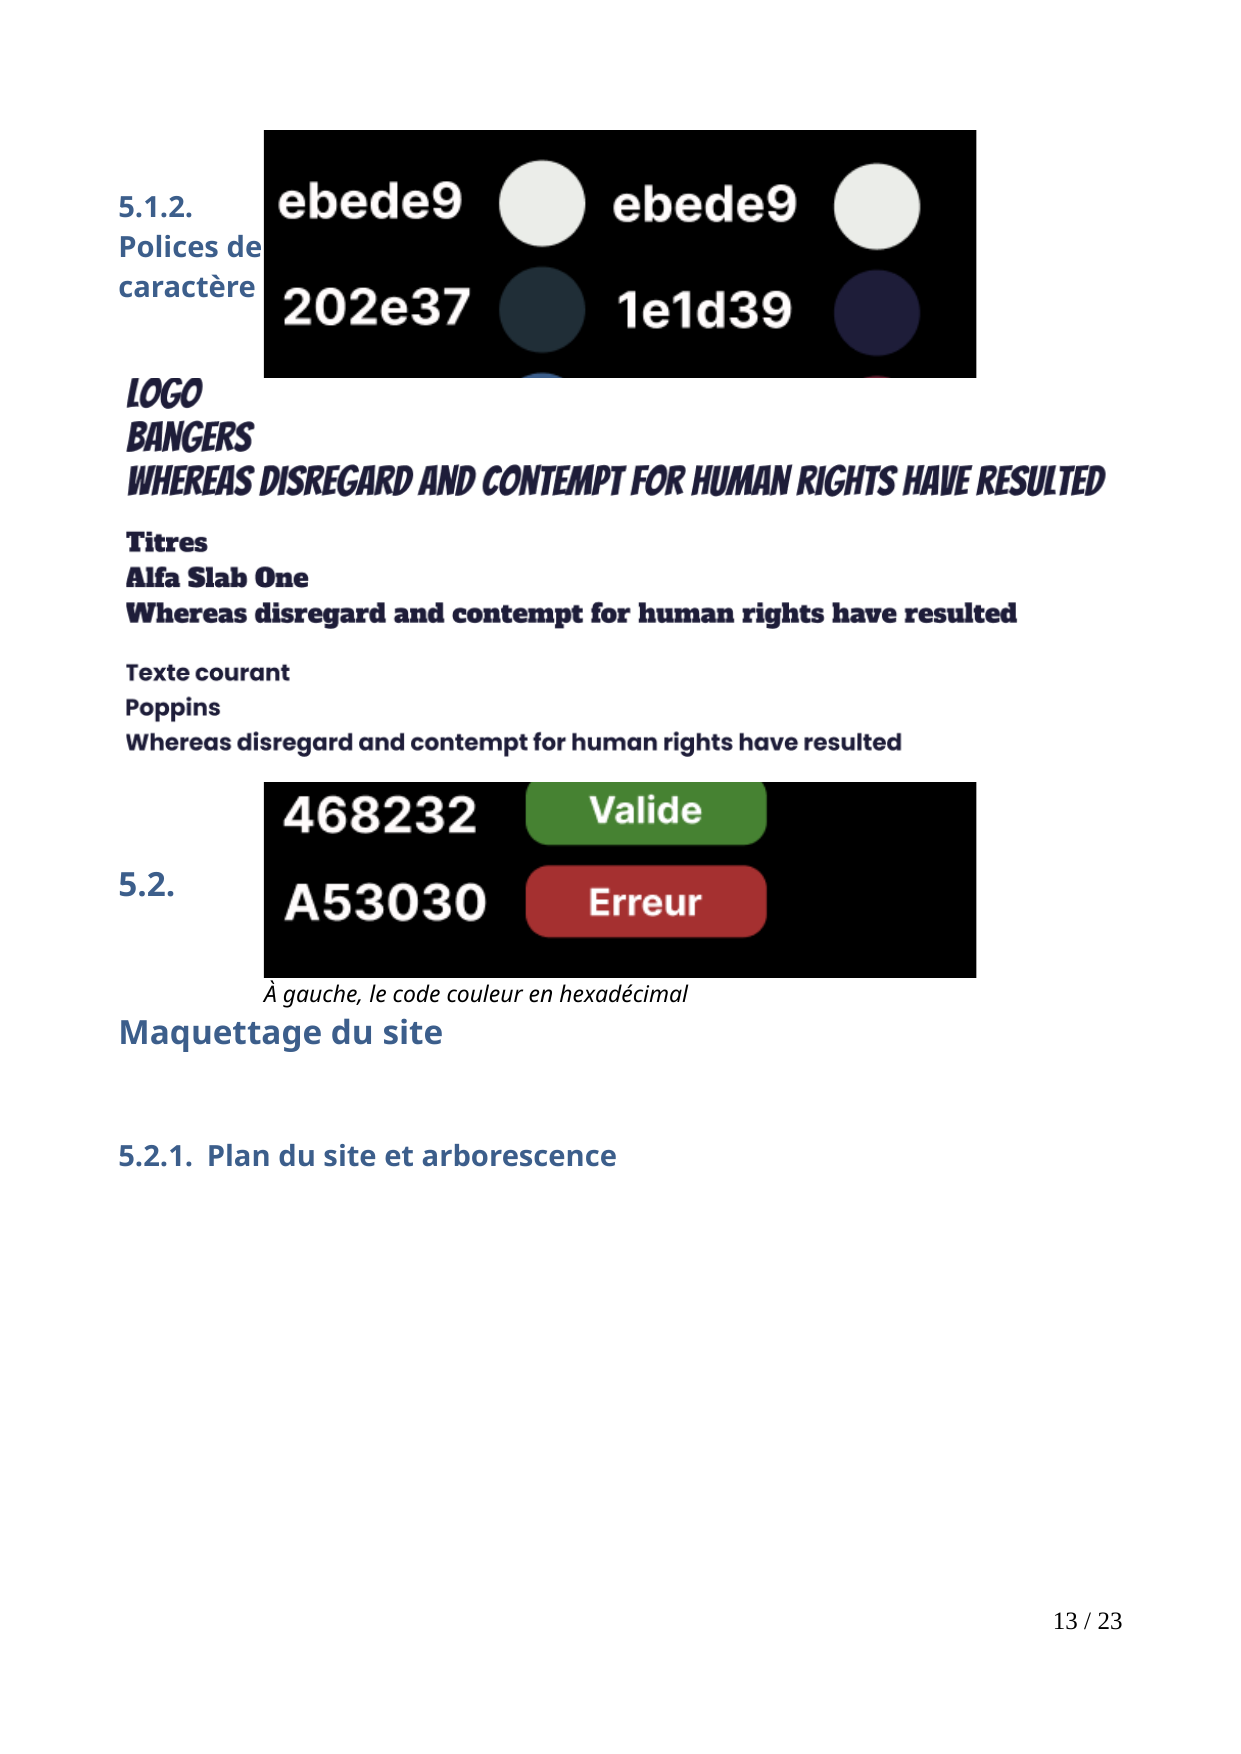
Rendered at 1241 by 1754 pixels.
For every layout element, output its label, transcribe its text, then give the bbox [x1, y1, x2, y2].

picture [126, 130, 1123, 978]
subtitle [977, 186, 1122, 306]
subtitle Maquettage du site [118, 861, 1122, 1054]
text À gauche, le code couleur en hexadécimal [264, 978, 976, 1009]
subtitle Plan du site et arborescence [118, 1135, 1122, 1175]
subtitle Polices de caractère [118, 186, 263, 306]
